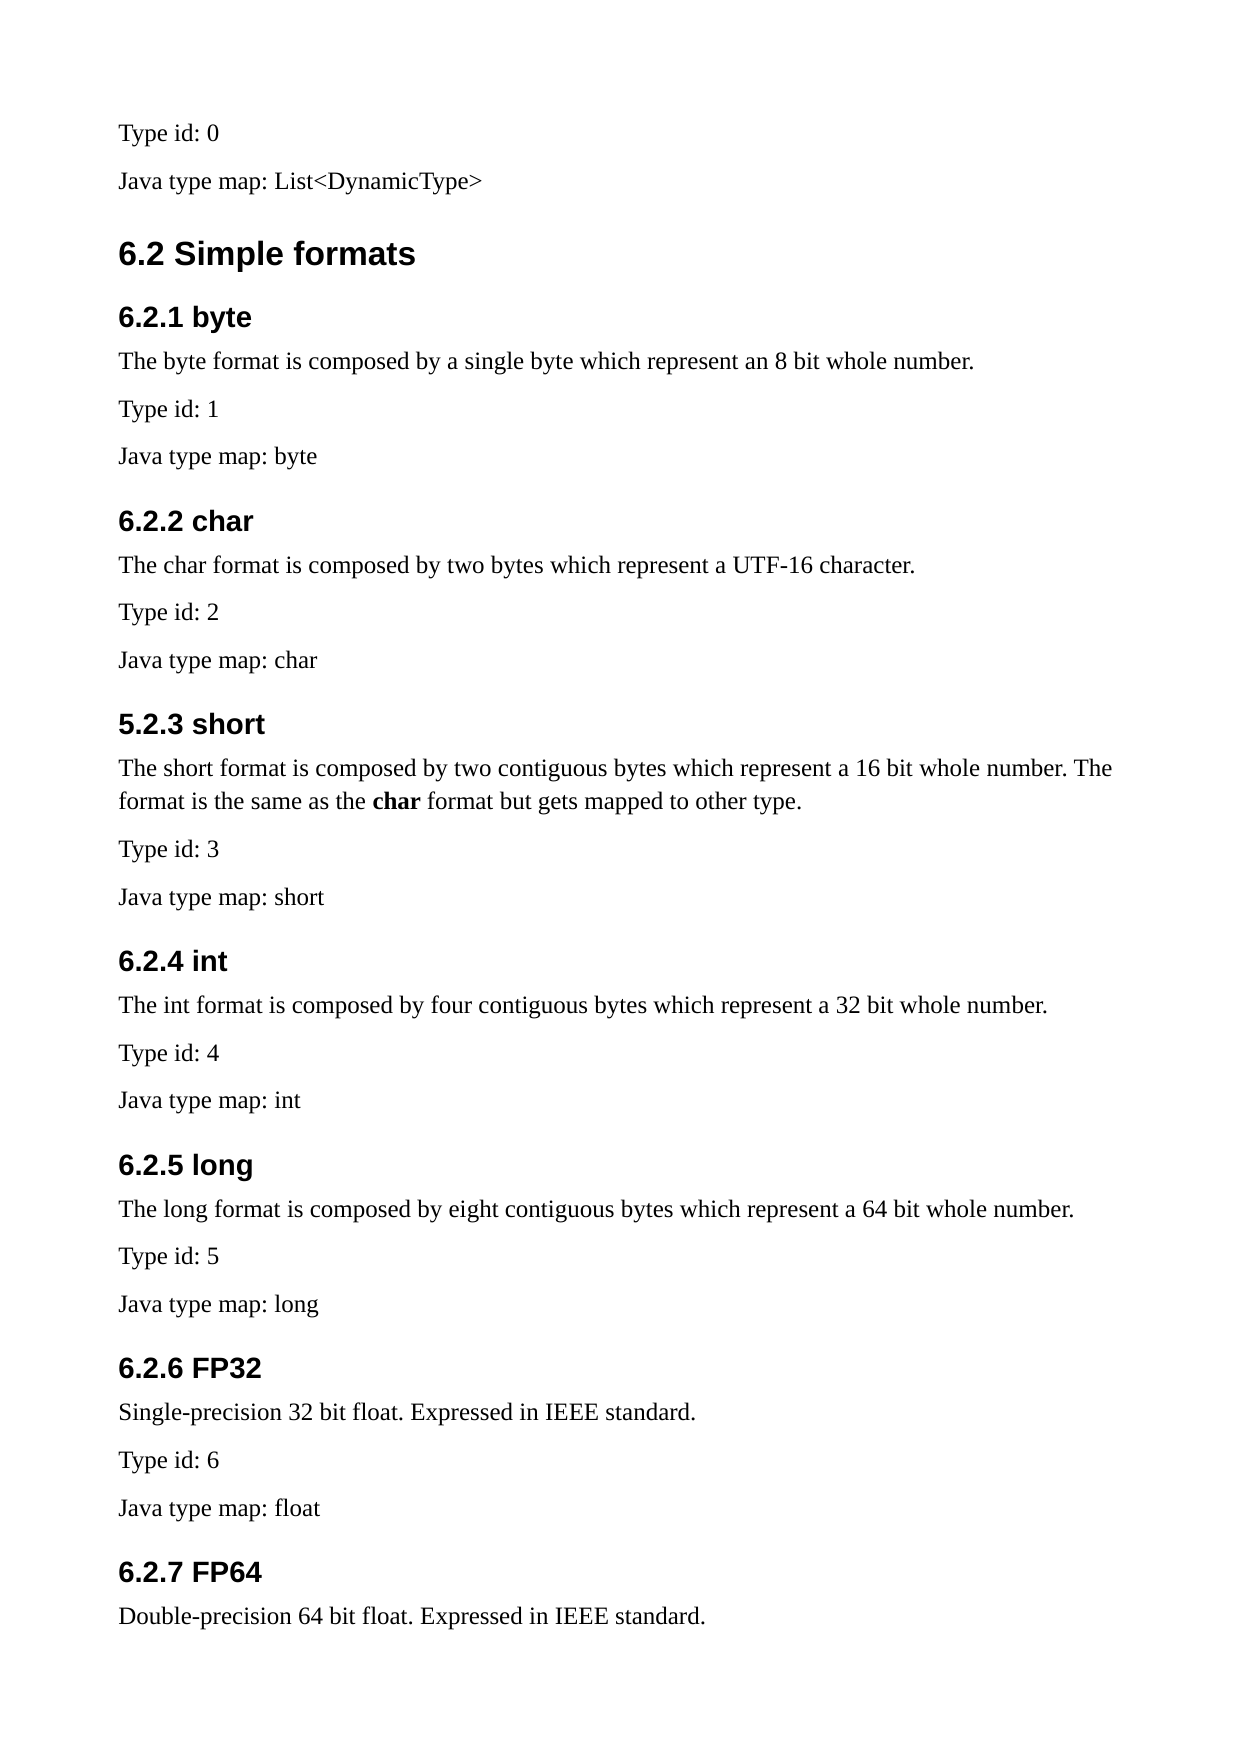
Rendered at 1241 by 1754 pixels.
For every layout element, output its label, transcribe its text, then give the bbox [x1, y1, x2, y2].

subtitle 6.2.2 char [118, 503, 1122, 537]
text Java type map: char [118, 645, 1122, 674]
text Java type map: int [118, 1085, 1122, 1114]
text Type id: 5 [118, 1241, 1122, 1270]
text Type id: 6 [118, 1445, 1122, 1474]
subtitle 6.2.4 int [118, 944, 1122, 978]
subtitle 6.2.6 FP32 [118, 1351, 1122, 1385]
text Type id: 2 [118, 597, 1122, 626]
text The byte format is composed by a single byte which represent an 8 bit whole number. [118, 346, 1122, 375]
subtitle 6.2.1 byte [118, 300, 1122, 334]
text Single-precision 32 bit float. Expressed in IEEE standard. [118, 1397, 1122, 1426]
text Java type map: long [118, 1289, 1122, 1318]
subtitle 6.2.5 long [118, 1147, 1122, 1181]
text The char format is composed by two bytes which represent a UTF-16 character. [118, 550, 1122, 578]
text The short format is composed by two contiguous bytes which represent a 16 bit whole number. The format is the same as the char format but gets mapped to other type. [118, 753, 1122, 815]
text Type id: 4 [118, 1038, 1122, 1066]
text Type id: 0 [118, 118, 1122, 147]
subtitle 6.2.7 FP64 [118, 1555, 1122, 1588]
text Double-precision 64 bit float. Expressed in IEEE standard. [118, 1601, 1122, 1630]
text Type id: 1 [118, 394, 1122, 422]
text Java type map: List<DynamicType> [118, 166, 1122, 194]
text The int format is composed by four contiguous bytes which represent a 32 bit whole number. [118, 990, 1122, 1019]
subtitle 5.2.3 short [118, 707, 1122, 741]
text Type id: 3 [118, 834, 1122, 863]
text The long format is composed by eight contiguous bytes which represent a 64 bit whole number. [118, 1194, 1122, 1222]
text Java type map: short [118, 882, 1122, 910]
subtitle 6.2 Simple formats [118, 234, 1122, 273]
text Java type map: float [118, 1493, 1122, 1521]
text Java type map: byte [118, 441, 1122, 470]
